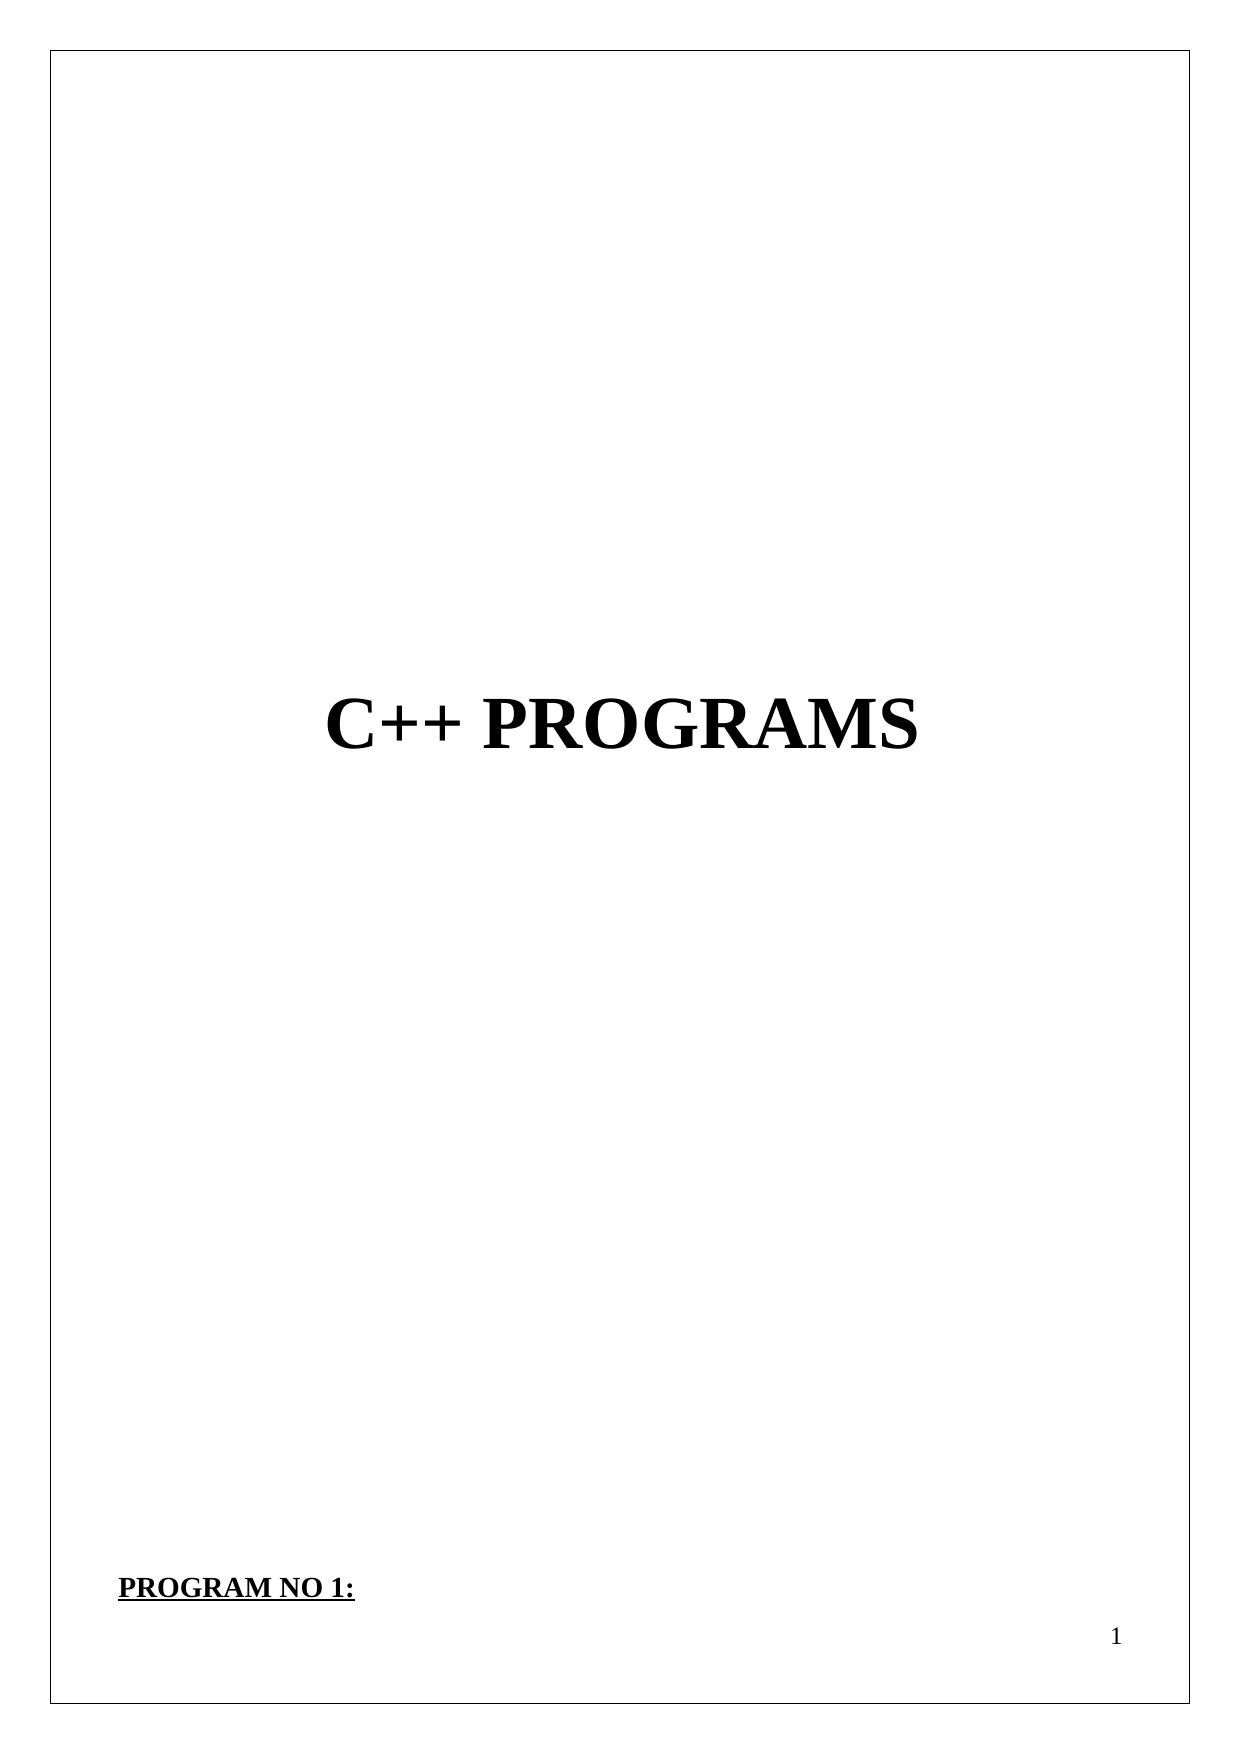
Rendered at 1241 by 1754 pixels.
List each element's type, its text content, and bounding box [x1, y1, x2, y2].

text C++ PROGRAMS [118, 679, 1122, 765]
text PROGRAM NO 1: [118, 1570, 1122, 1603]
